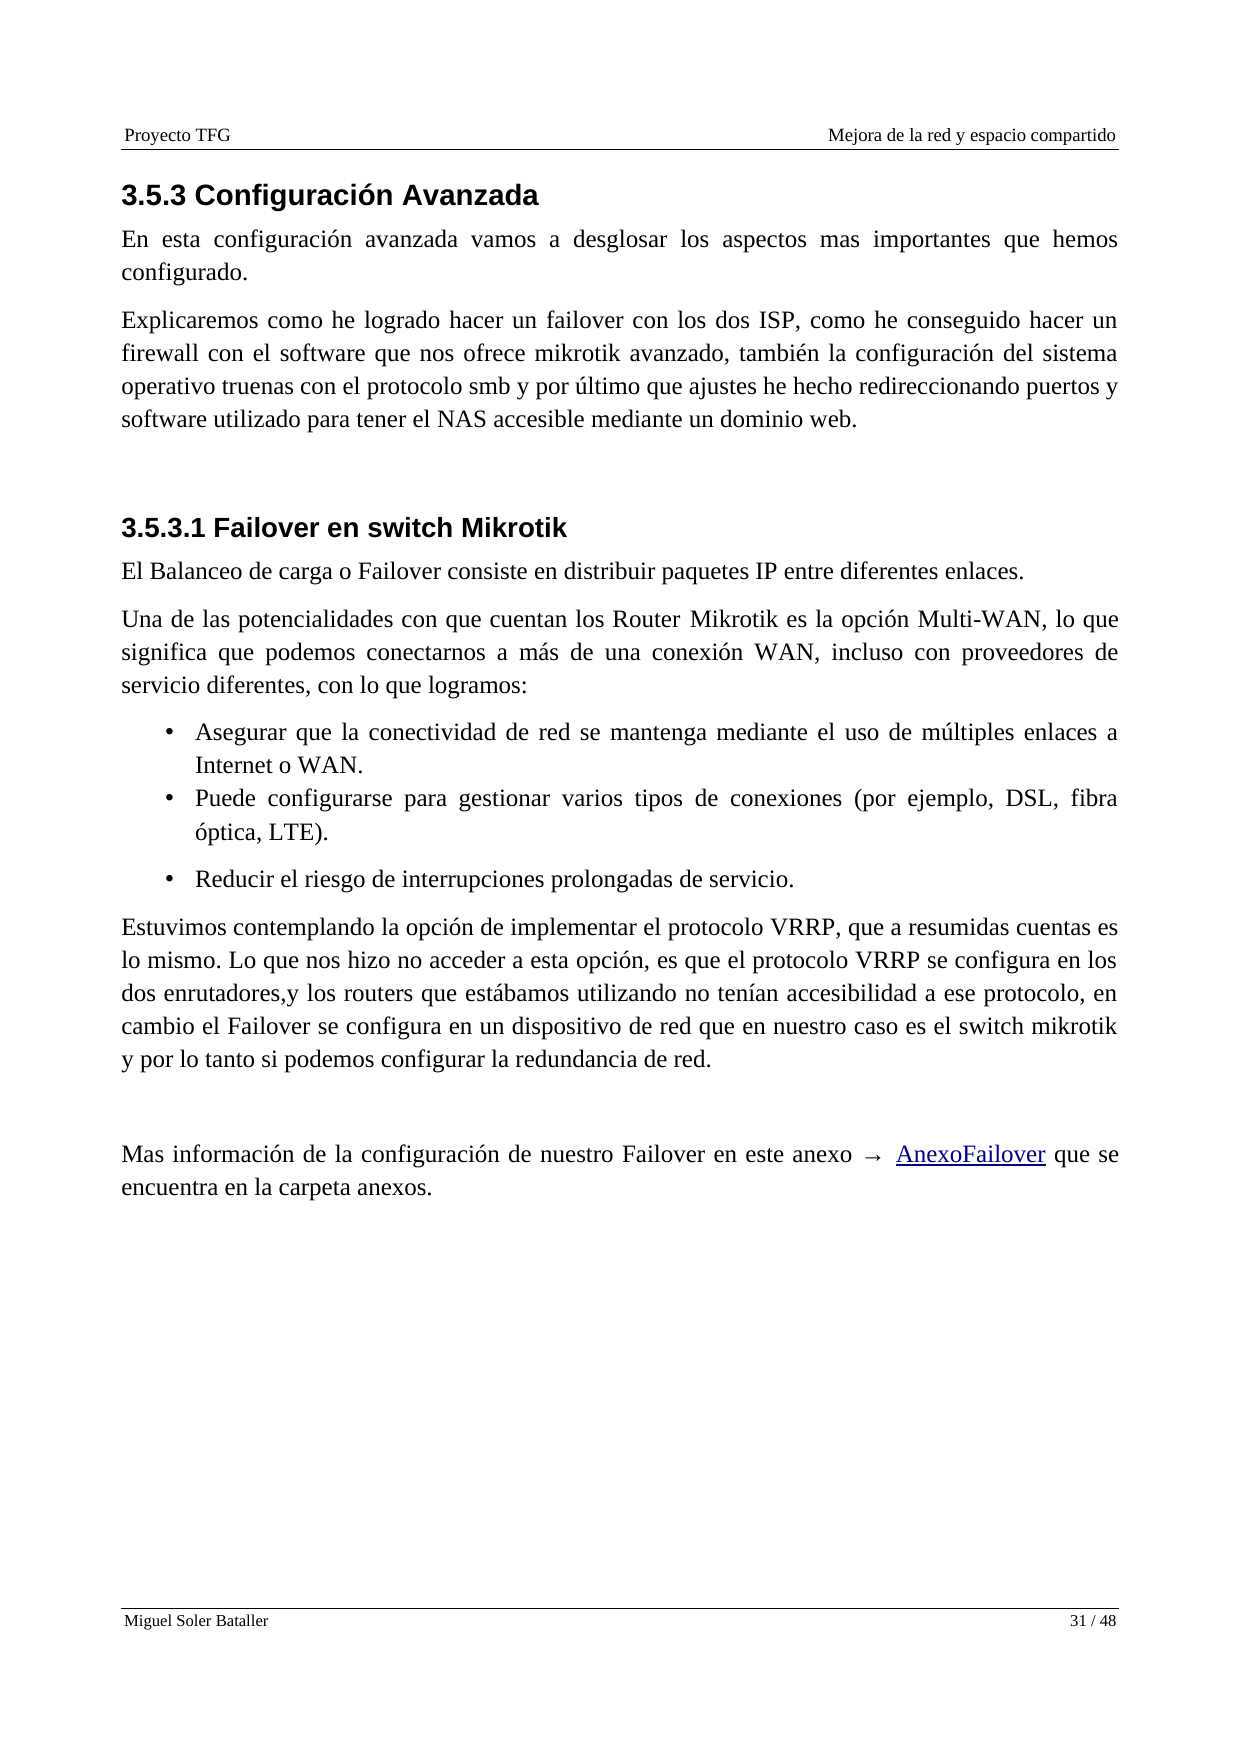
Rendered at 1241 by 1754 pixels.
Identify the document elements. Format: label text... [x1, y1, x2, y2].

text Una de las potencialidades con que cuentan los Router Mikrotik es la opción Multi-WAN, lo que significa que podemos conectarnos a más de una conexión WAN, incluso con proveedores de servicio diferentes, con lo que logramos: [121, 604, 1119, 699]
list Reducir el riesgo de interrupciones prolongadas de servicio. [165, 864, 1119, 893]
text El Balanceo de carga o Failover consiste en distribuir paquetes IP entre diferentes enlaces. [121, 556, 1119, 585]
text En esta configuración avanzada vamos a desglosar los aspectos mas importantes que hemos configurado. [121, 224, 1119, 286]
text Estuvimos contemplando la opción de implementar el protocolo VRRP, que a resumidas cuentas es lo mismo. Lo que nos hizo no acceder a esta opción, es que el protocolo VRRP se configura en los dos enrutadores,y los routers que estábamos utilizando no tenían accesibilidad a ese protocolo, en cambio el Failover se configura en un dispositivo de red que en nuestro caso es el switch mikrotik y por lo tanto si podemos configurar la redundancia de red. [121, 912, 1119, 1073]
list Puede configurarse para gestionar varios tipos de conexiones (por ejemplo, DSL, fibra óptica, LTE). [165, 783, 1119, 845]
text Mas información de la configuración de nuestro Failover en este anexo → AnexoFailover que se encuentra en la carpeta anexos. [121, 1139, 1119, 1201]
subtitle 3.5.3 Configuración Avanzada [121, 178, 1119, 212]
subtitle 3.5.3.1 Failover en switch Mikrotik [121, 512, 1119, 544]
list Asegurar que la conectividad de red se mantenga mediante el uso de múltiples enlaces a Internet o WAN. [165, 717, 1119, 779]
text Explicaremos como he logrado hacer un failover con los dos ISP, como he conseguido hacer un firewall con el software que nos ofrece mikrotik avanzado, también la configuración del sistema operativo truenas con el protocolo smb y por último que ajustes he hecho redireccionando puertos y software utilizado para tener el NAS accesible mediante un dominio web. [121, 305, 1119, 433]
